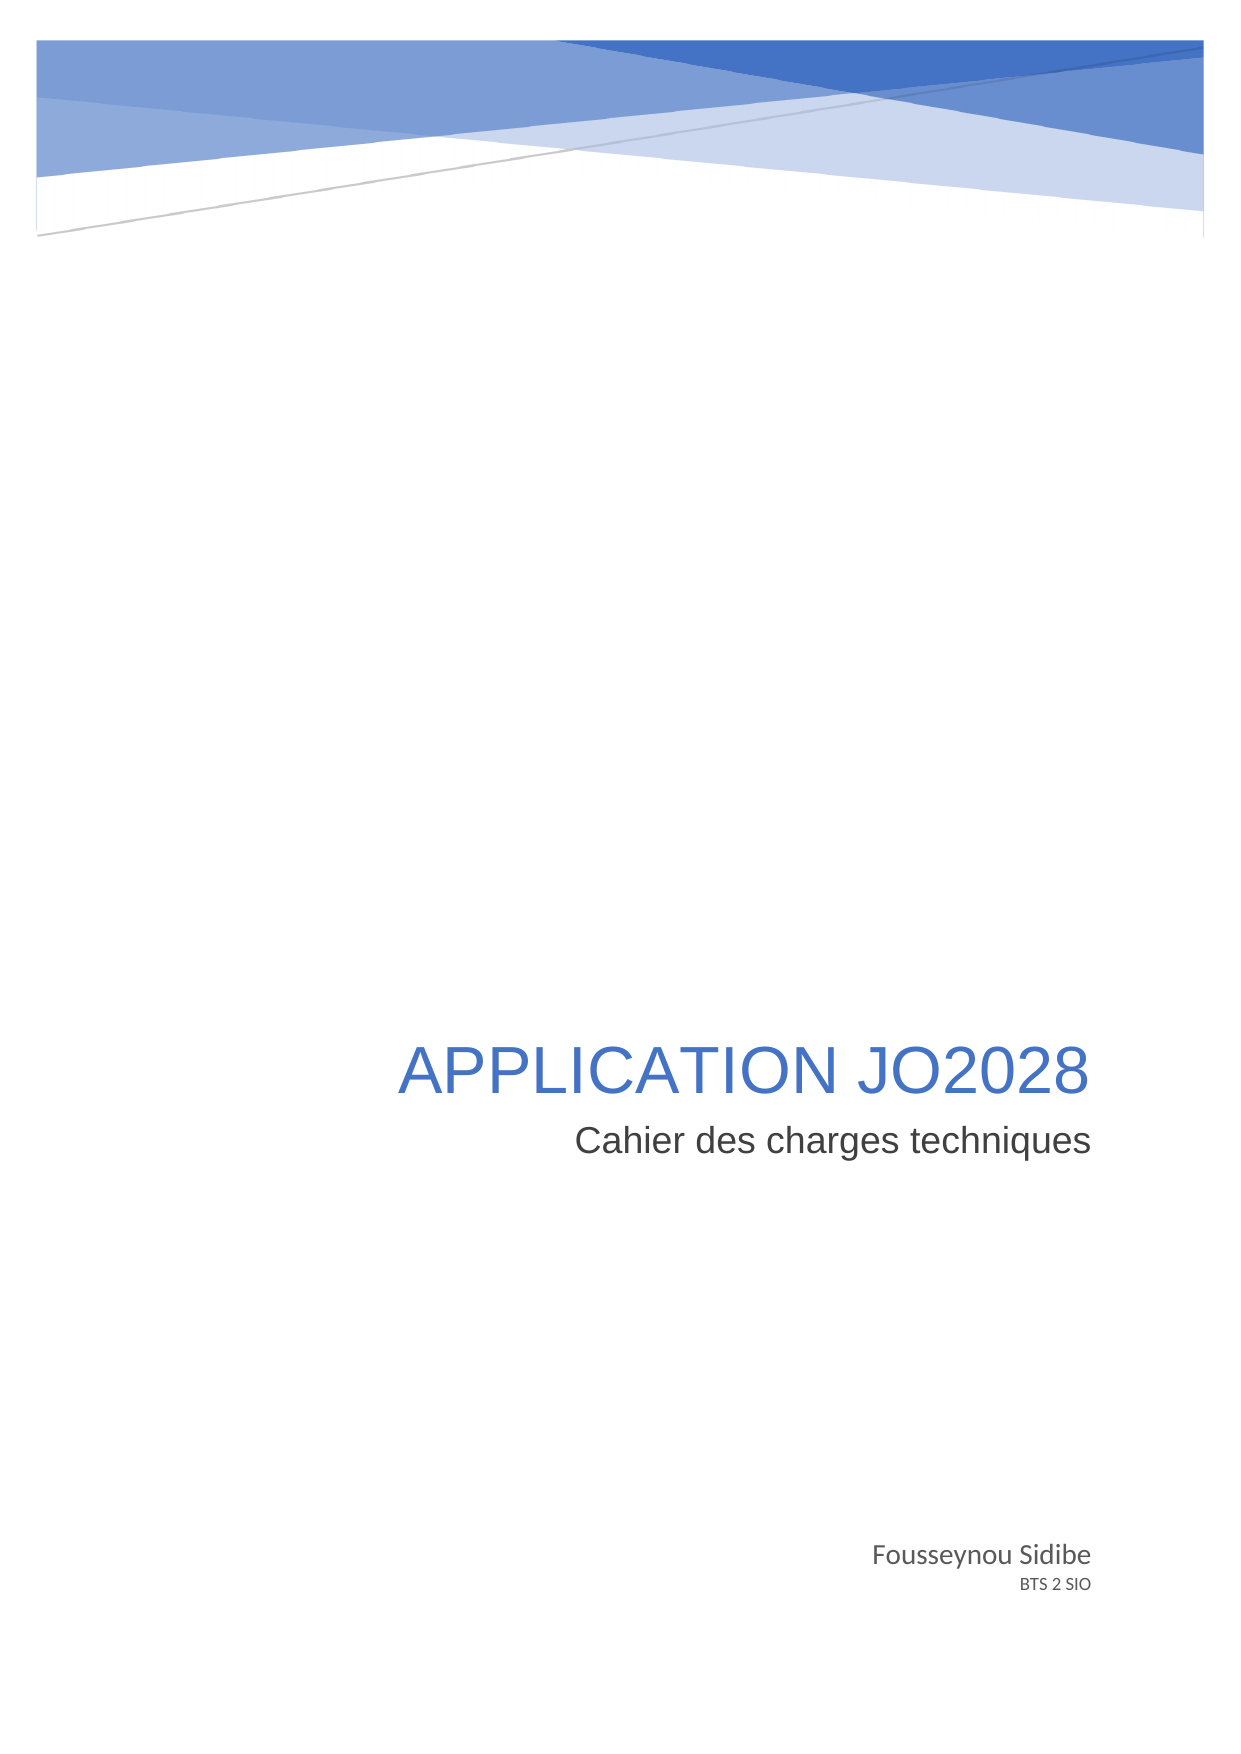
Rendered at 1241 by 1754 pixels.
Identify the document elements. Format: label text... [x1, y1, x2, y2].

text APPLICATION jo2028 [299, 1031, 1091, 1107]
text BTS 2 SIO [299, 1572, 1091, 1595]
text Cahier des charges techniques [299, 1119, 1091, 1162]
text Fousseynou Sidibe [299, 1536, 1091, 1572]
